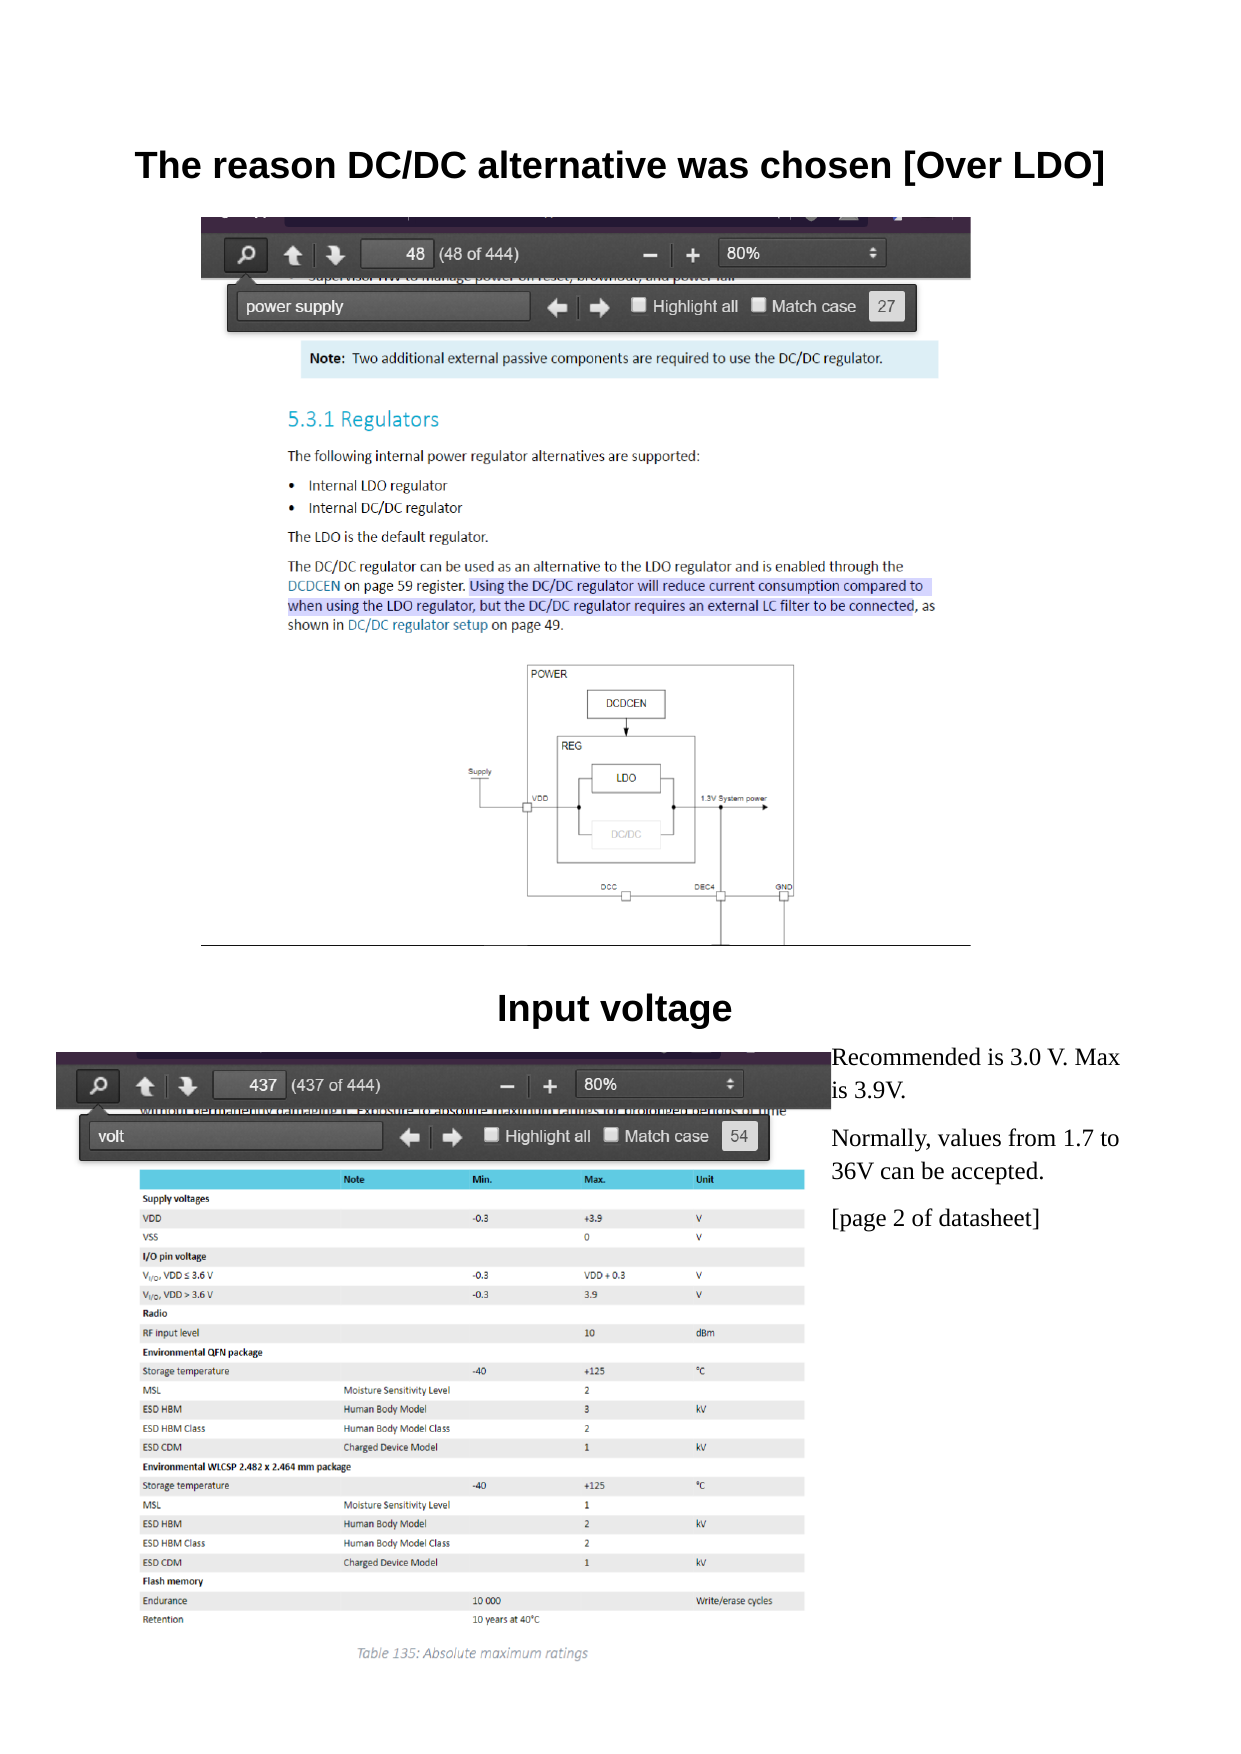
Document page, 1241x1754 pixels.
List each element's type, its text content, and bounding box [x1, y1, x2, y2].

subtitle The reason DC/DC alternative was chosen [Over LDO] [118, 143, 1122, 187]
text Normally, values from 1.7 to 36V can be accepted. [832, 1123, 1122, 1184]
picture [201, 217, 971, 946]
subtitle Input voltage [118, 986, 1122, 1029]
text [page 2 of datasheet] [832, 1203, 1122, 1232]
text Recommended is 3.0 V. Max is 3.9V. [118, 1042, 1122, 1104]
picture [56, 1052, 832, 1675]
